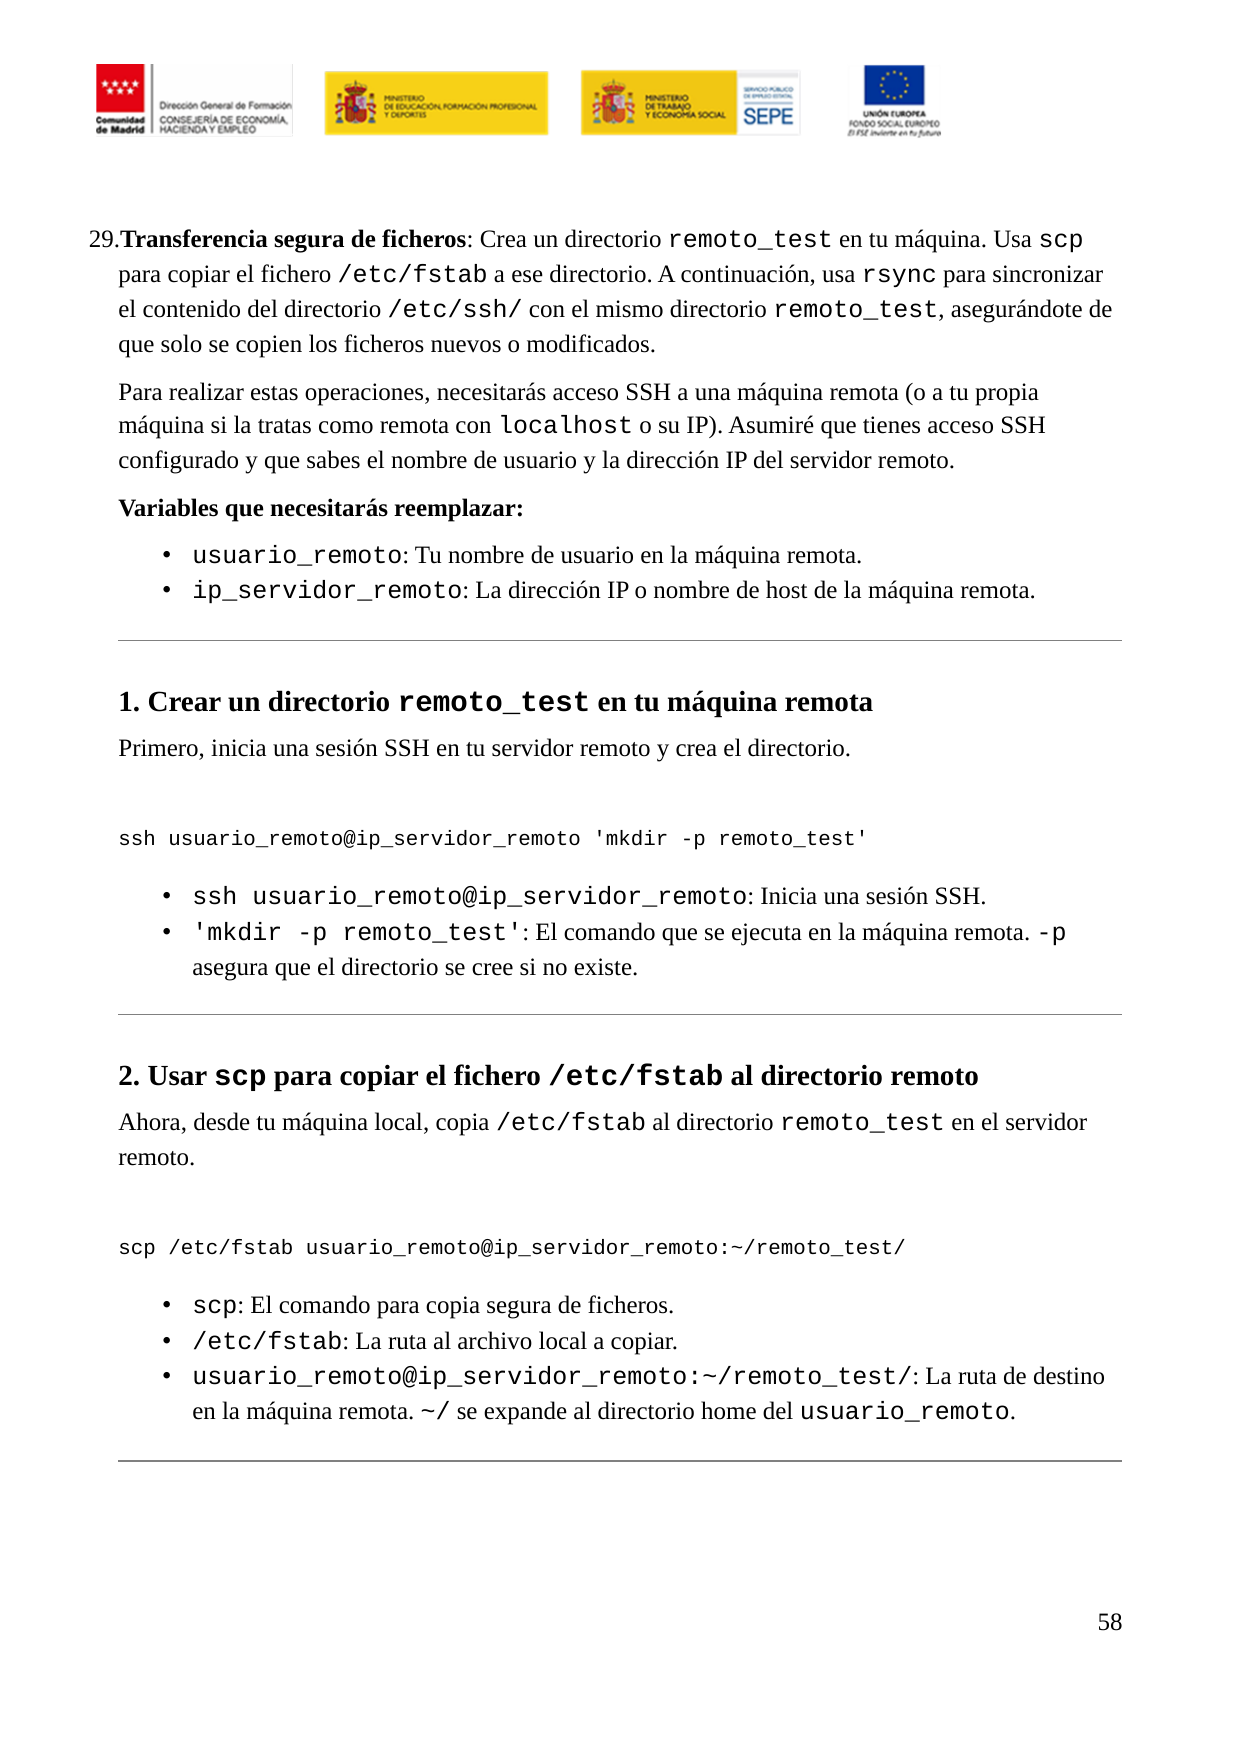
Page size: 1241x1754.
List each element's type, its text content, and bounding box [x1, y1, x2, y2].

text Primero, inicia una sesión SSH en tu servidor remoto y crea el directorio. [118, 733, 1122, 762]
text scp /etc/fstab usuario_remoto@ip_servidor_remoto:~/remoto_test/ [118, 1237, 1122, 1261]
list Transferencia segura de ficheros: Crea un directorio remoto_test en tu máquina. Usa scp para copiar el fichero /etc/fstab a ese directorio. A continuación, usa rsync para sincronizar el contenido del directorio /etc/ssh/ con el mismo directorio remoto_test, asegurándote de que solo se copien los ficheros nuevos o modificados. [118, 224, 1122, 358]
list scp: El comando para copia segura de ficheros. [162, 1290, 1122, 1321]
list ssh usuario_remoto@ip_servidor_remoto: Inicia una sesión SSH. [162, 881, 1122, 912]
list /etc/fstab: La ruta al archivo local a copiar. [162, 1326, 1122, 1357]
text Ahora, desde tu máquina local, copia /etc/fstab al directorio remoto_test en el servidor remoto. [118, 1107, 1122, 1171]
list ip_servidor_remoto: La dirección IP o nombre de host de la máquina remota. [162, 576, 1122, 606]
list 'mkdir -p remoto_test': El comando que se ejecuta en la máquina remota. -p asegura que el directorio se cree si no existe. [162, 917, 1122, 981]
text Variables que necesitarás reemplazar: [118, 493, 1122, 521]
text Para realizar estas operaciones, necesitarás acceso SSH a una máquina remota (o a tu propia máquina si la tratas como remota con localhost o su IP). Asumiré que tienes acceso SSH configurado y que sabes el nombre de usuario y la dirección IP del servidor remoto. [118, 377, 1122, 474]
subtitle 1. Crear un directorio remoto_test en tu máquina remota [118, 684, 1122, 721]
list usuario_remoto: Tu nombre de usuario en la máquina remota. [162, 540, 1122, 571]
picture [96, 64, 942, 140]
text ssh usuario_remoto@ip_servidor_remoto 'mkdir -p remoto_test' [118, 828, 1122, 852]
subtitle 2. Usar scp para copiar el fichero /etc/fstab al directorio remoto [118, 1058, 1122, 1094]
list usuario_remoto@ip_servidor_remoto:~/remoto_test/: La ruta de destino en la máquina remota. ~/ se expande al directorio home del usuario_remoto. [162, 1361, 1122, 1427]
